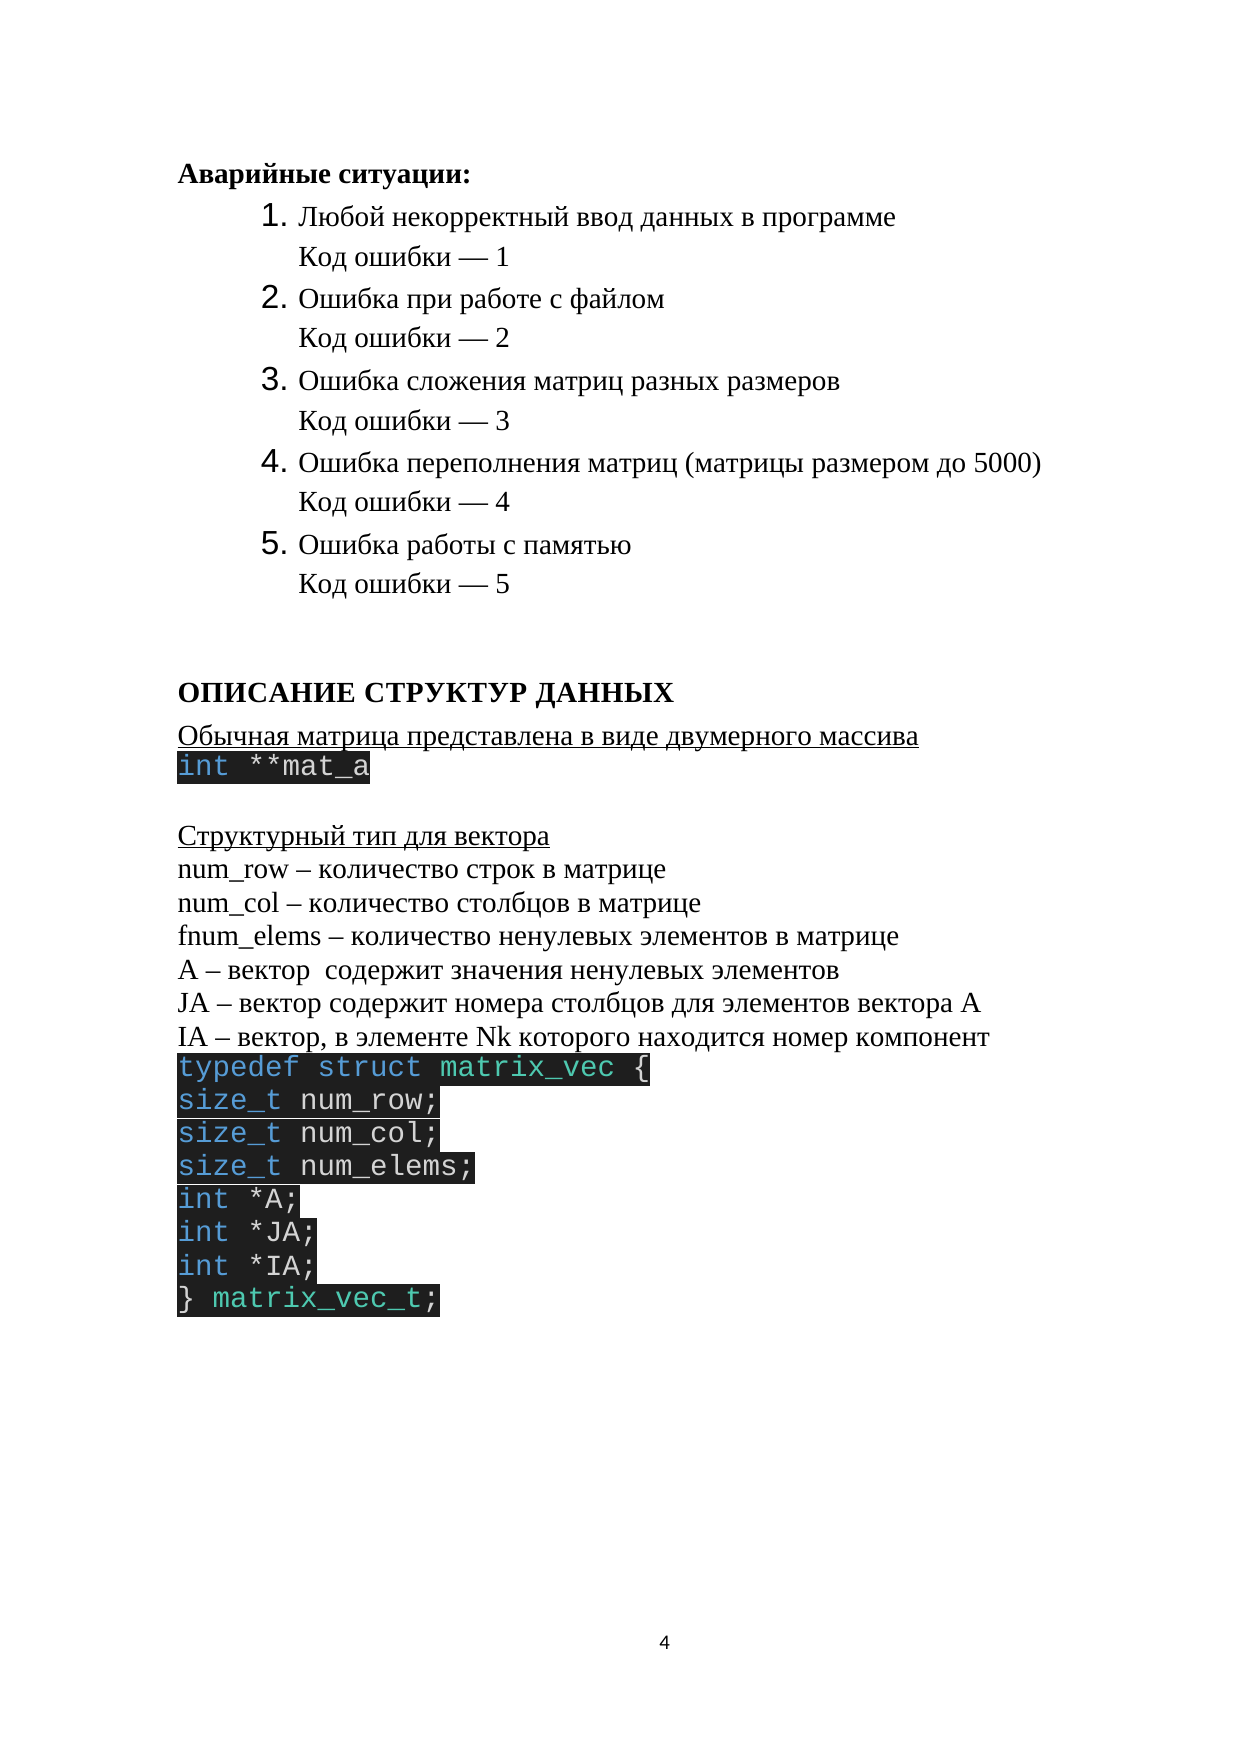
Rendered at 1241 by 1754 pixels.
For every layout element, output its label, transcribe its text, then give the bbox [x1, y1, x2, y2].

text IA – вектор, в элементе Nk которого находится номер компонент [177, 1019, 1152, 1052]
subtitle ОПИСАНИЕ СТРУКТУР ДАННЫХ [177, 675, 1152, 708]
text size_t num_row; [177, 1086, 1152, 1118]
text int *IA; [177, 1251, 1152, 1284]
list Аварийные ситуации: [177, 157, 1152, 190]
text } matrix_vec_t; [177, 1284, 1152, 1317]
text num_col – количество столбцов в матрице [177, 885, 1152, 918]
text fnum_elems – количество ненулевых элементов в матрице [177, 918, 1152, 952]
text int *JA; [177, 1218, 1152, 1251]
list Ошибка работы с памятью Код ошибки — 5 [261, 523, 1152, 600]
list Любой некорректный ввод данных в программе Код ошибки — 1 [261, 195, 1152, 272]
list Ошибка при работе с файлом Код ошибки — 2 [261, 277, 1152, 354]
text int *A; [177, 1184, 1152, 1218]
text Структурный тип для вектора [177, 818, 1152, 851]
text int **mat_a [177, 751, 1152, 784]
text Обычная матрица представлена в виде двумерного массива [177, 718, 1152, 751]
text A – вектор содержит значения ненулевых элементов JA – вектор содержит номера столбцов для элементов вектора A [177, 952, 1152, 1019]
text size_t num_col; [177, 1118, 1152, 1152]
text num_row – количество строк в матрице [177, 851, 1152, 885]
list Ошибка сложения матриц разных размеров Код ошибки — 3 [261, 359, 1152, 436]
text size_t num_elems; [177, 1152, 1152, 1184]
list Ошибка переполнения матриц (матрицы размером до 5000) Код ошибки — 4 [261, 441, 1152, 518]
text typedef struct matrix_vec { [177, 1052, 1152, 1086]
